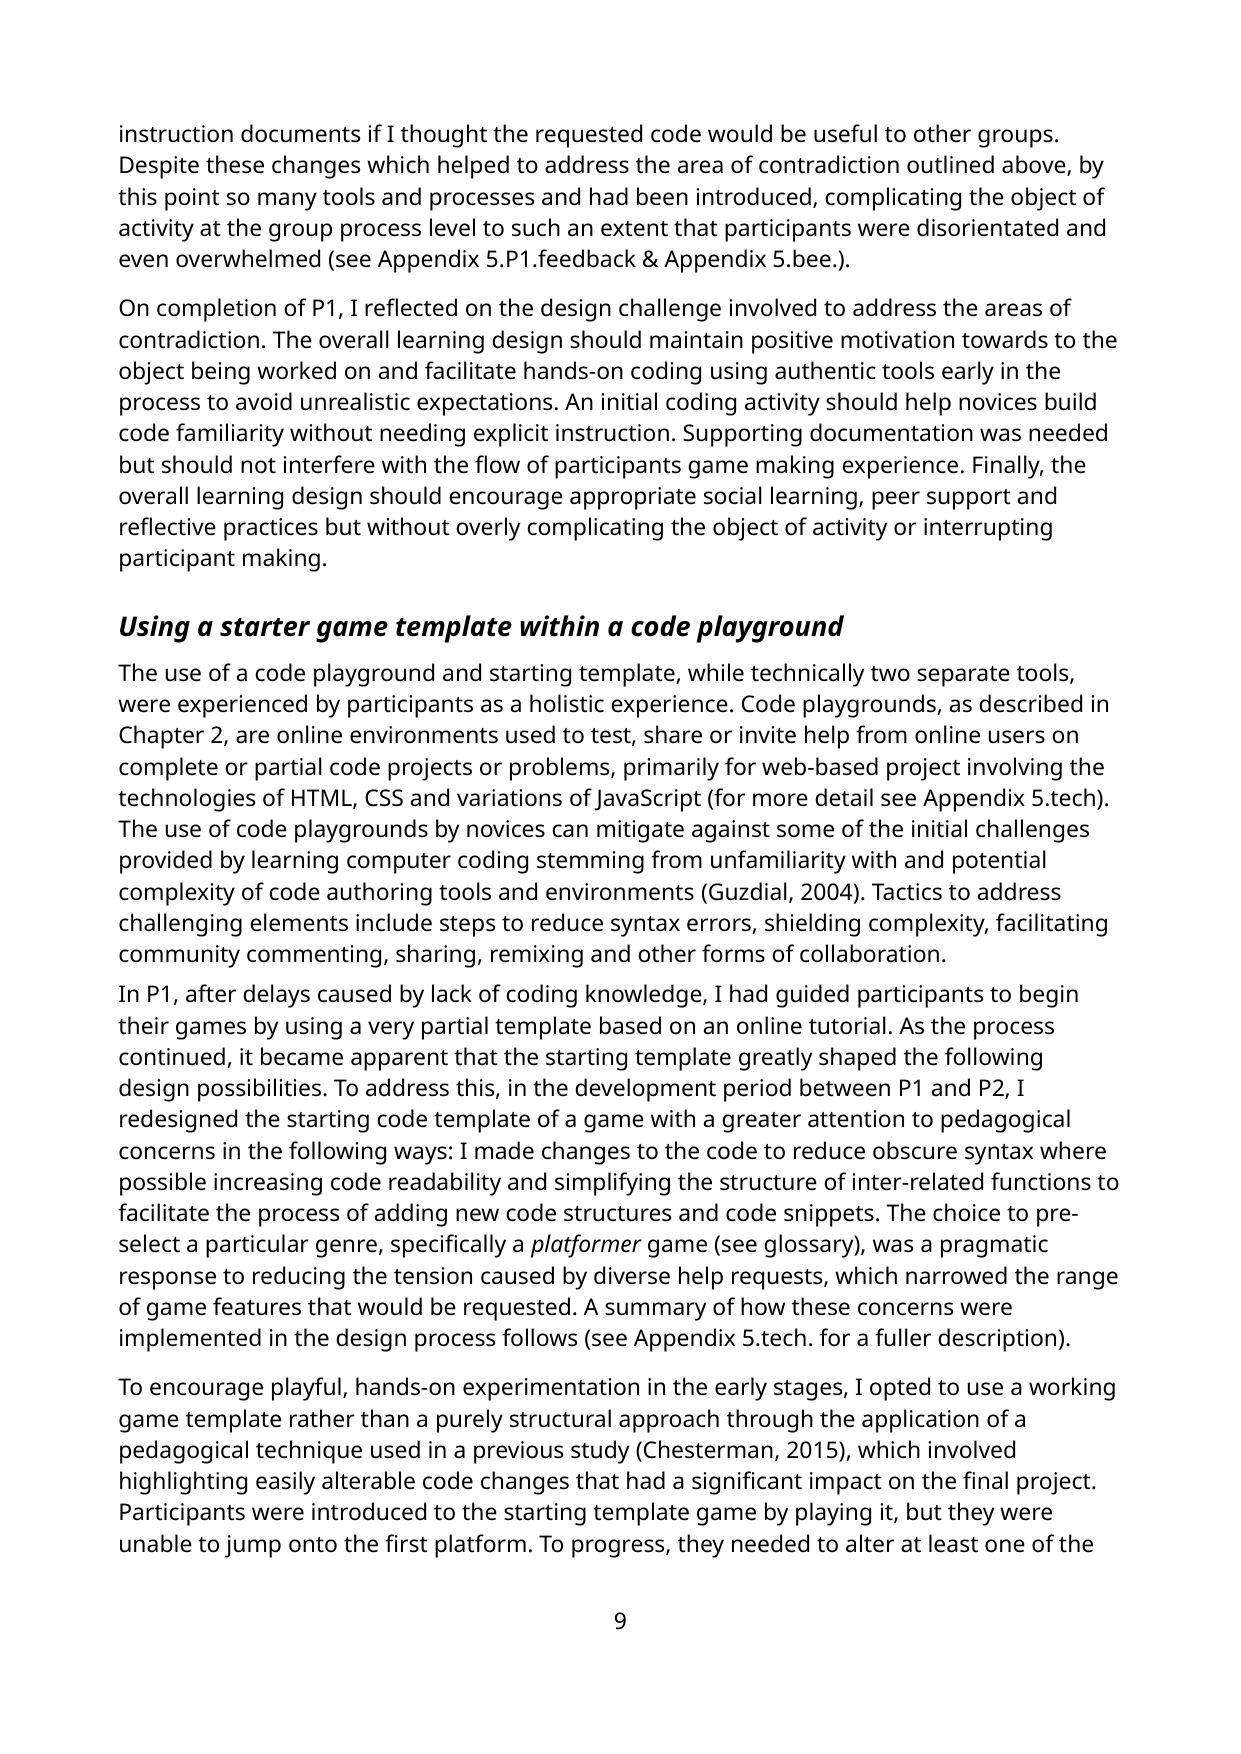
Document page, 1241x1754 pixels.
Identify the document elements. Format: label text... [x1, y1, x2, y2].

text The use of a code playground and starting template, while technically two separate tools, were experienced by participants as a holistic experience. Code playgrounds, as described in Chapter 2, are online environments used to test, share or invite help from online users on complete or partial code projects or problems, primarily for web-based project involving the technologies of HTML, CSS and variations of JavaScript (for more detail see Appendix 5.tech). The use of code playgrounds by novices can mitigate against some of the initial challenges provided by learning computer coding stemming from unfamiliarity with and potential complexity of code authoring tools and environments (Guzdial, 2004). Tactics to address challenging elements include steps to reduce syntax errors, shielding complexity, facilitating community commenting, sharing, remixing and other forms of collaboration. [118, 657, 1122, 969]
text instruction documents if I thought the requested code would be useful to other groups. Despite these changes which helped to address the area of contradiction outlined above, by this point so many tools and processes and had been introduced, complicating the object of activity at the group process level to such an extent that participants were disorientated and even overwhelmed (see Appendix 5.P1.feedback & Appendix 5.bee.). [118, 118, 1122, 274]
text In P1, after delays caused by lack of coding knowledge, I had guided participants to begin their games by using a very partial template based on an online tutorial. As the process continued, it became apparent that the starting template greatly shaped the following design possibilities. To address this, in the development period between P1 and P2, I redesigned the starting code template of a game with a greater attention to pedagogical concerns in the following ways: I made changes to the code to reduce obscure syntax where possible increasing code readability and simplifying the structure of inter-related functions to facilitate the process of adding new code structures and code snippets. The choice to pre-select a particular genre, specifically a platformer game (see glossary), was a pragmatic response to reducing the tension caused by diverse help requests, which narrowed the range of game features that would be requested. A summary of how these concerns were implemented in the design process follows (see Appendix 5.tech. for a fuller description). [118, 978, 1122, 1353]
text To encourage playful, hands-on experimentation in the early stages, I opted to use a working game template rather than a purely structural approach through the application of a pedagogical technique used in a previous study (Chesterman, 2015), which involved highlighting easily alterable code changes that had a significant impact on the final project. Participants were introduced to the starting template game by playing it, but they were unable to jump onto the first platform. To progress, they needed to alter at least one of the [118, 1371, 1122, 1559]
text On completion of P1, I reflected on the design challenge involved to address the areas of contradiction. The overall learning design should maintain positive motivation towards to the object being worked on and facilitate hands-on coding using authentic tools early in the process to avoid unrealistic expectations. An initial coding activity should help novices build code familiarity without needing explicit instruction. Supporting documentation was needed but should not interfere with the flow of participants game making experience. Finally, the overall learning design should encourage appropriate social learning, peer support and reflective practices but without overly complicating the object of activity or interrupting participant making. [118, 292, 1122, 573]
subtitle Using a starter game template within a code playground [118, 607, 1122, 644]
